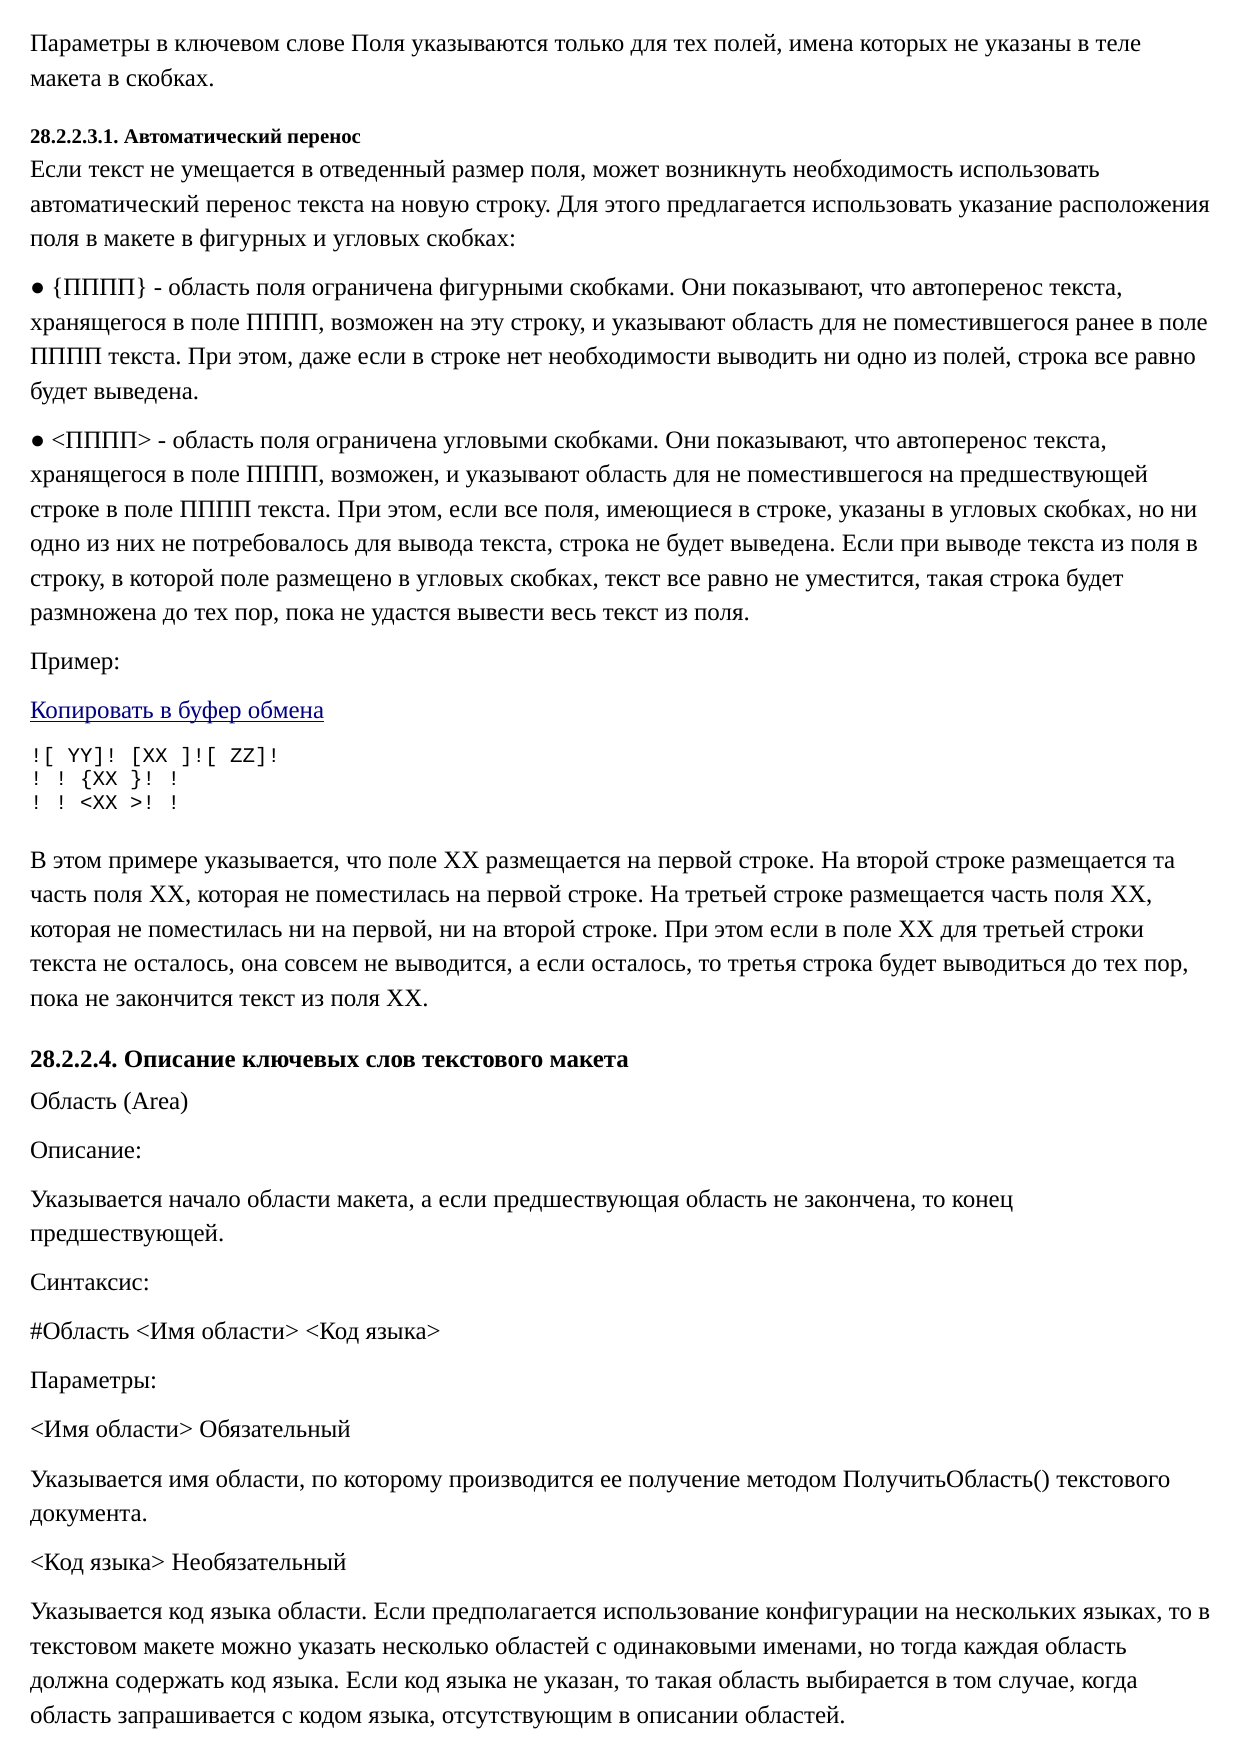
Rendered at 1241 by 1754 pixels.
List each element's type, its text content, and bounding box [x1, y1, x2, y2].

subtitle 28.2.2.3.1. Автоматический перенос [30, 124, 1211, 148]
text Параметры в ключевом слове Поля указываются только для тех полей, имена которых не указаны в теле макета в скобках. [30, 28, 1211, 91]
text <Код языка> Необязательный [30, 1547, 1211, 1576]
text Синтаксис: [30, 1267, 1211, 1296]
text Копировать в буфер обмена [30, 696, 1211, 724]
text Пример: [30, 646, 1211, 675]
text #Область <Имя области> <Код языка> [30, 1316, 1211, 1345]
text Указывается код языка области. Если предполагается использование конфигурации на нескольких языках, то в текстовом макете можно указать несколько областей с одинаковыми именами, но тогда каждая область должна содержать код языка. Если код языка не указан, то такая область выбирается в том случае, когда область запрашивается с кодом языка, отсутствующим в описании областей. [30, 1596, 1211, 1728]
text Указывается имя области, по которому производится ее получение методом ПолучитьОбласть() текстового документа. [30, 1464, 1211, 1527]
text В этом примере указывается, что поле XX размещается на первой строке. На второй строке размещается та часть поля XX, которая не поместилась на первой строке. На третьей строке размещается часть поля ХХ, которая не поместилась ни на первой, ни на второй строке. При этом если в поле ХХ для третьей строки текста не осталось, она совсем не выводится, а если осталось, то третья строка будет выводиться до тех пор, пока не закончится текст из поля XX. [30, 845, 1211, 1012]
subtitle 28.2.2.4. Описание ключевых слов текстового макета [30, 1044, 1211, 1073]
text ● {ПППП} ‑ область поля ограничена фигурными скобками. Они показывают, что автоперенос текста, хранящегося в поле ПППП, возможен на эту строку, и указывают область для не поместившегося ранее в поле ПППП текста. При этом, даже если в строке нет необходимости выводить ни одно из полей, строка все равно будет выведена. [30, 272, 1211, 405]
text ![ YY]! [XX ]![ ZZ]! [30, 744, 1211, 768]
text ● <ПППП> ‑ область поля ограничена угловыми скобками. Они показывают, что автоперенос текста, хранящегося в поле ПППП, возможен, и указывают область для не поместившегося на предшествующей строке в поле ПППП текста. При этом, если все поля, имеющиеся в строке, указаны в угловых скобках, но ни одно из них не потребовалось для вывода текста, строка не будет выведена. Если при выводе текста из поля в строку, в которой поле размещено в угловых скобках, текст все равно не уместится, такая строка будет размножена до тех пор, пока не удастся вывести весь текст из поля. [30, 425, 1211, 626]
text Указывается начало области макета, а если предшествующая область не закончена, то конец предшествующей. [30, 1184, 1211, 1247]
text Область (Area) [30, 1086, 1211, 1114]
text Если текст не умещается в отведенный размер поля, может возникнуть необходимость использовать автоматический перенос текста на новую строку. Для этого предлагается использовать указание расположения поля в макете в фигурных и угловых скобках: [30, 154, 1211, 252]
text ! ! <XX >! ! [30, 792, 1211, 816]
text Описание: [30, 1135, 1211, 1163]
text ! ! {XX }! ! [30, 768, 1211, 792]
text <Имя области> Обязательный [30, 1414, 1211, 1443]
text Параметры: [30, 1366, 1211, 1394]
